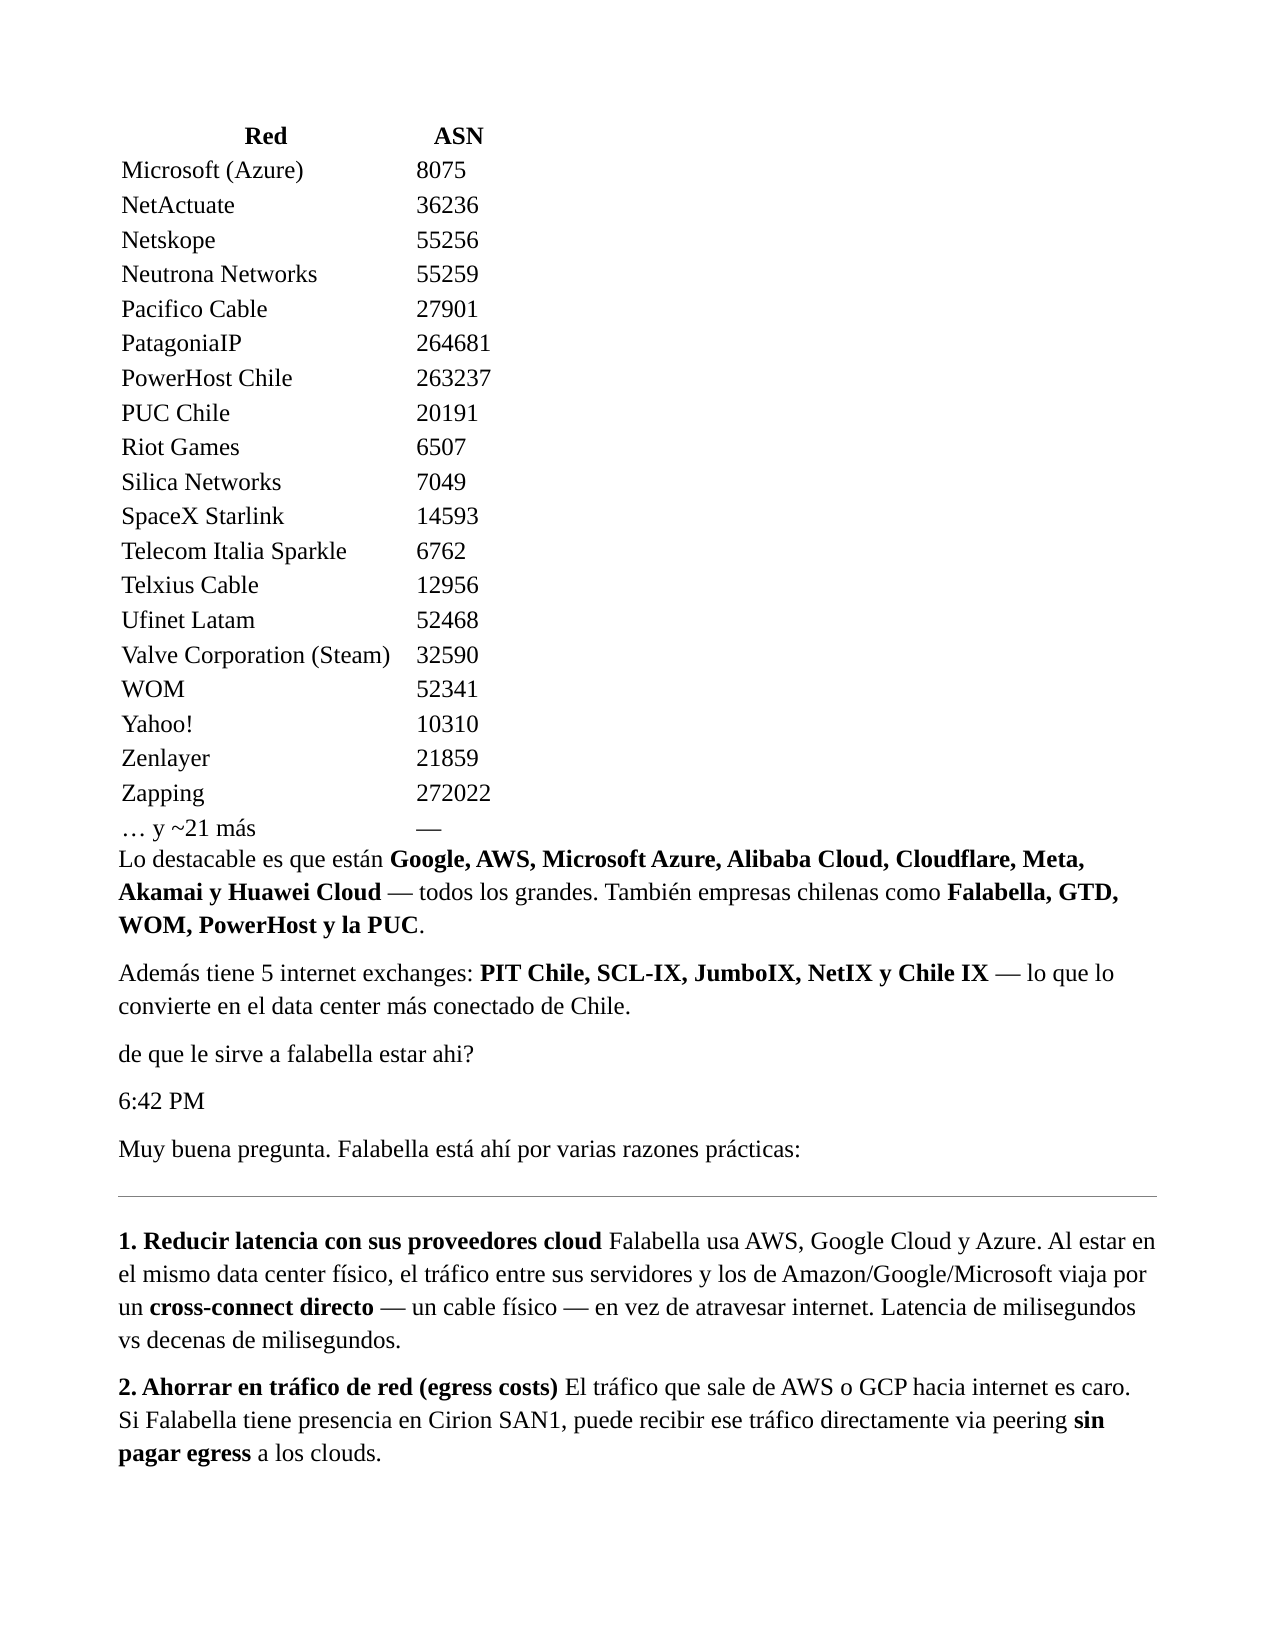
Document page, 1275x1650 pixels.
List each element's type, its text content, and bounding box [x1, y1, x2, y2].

table_cell 6507 [413, 429, 504, 464]
table_cell 20191 [413, 395, 504, 429]
table_cell PatagoniaIP [118, 326, 413, 360]
table_cell 27901 [413, 291, 504, 326]
table_cell 264681 [413, 326, 504, 360]
table_cell — [413, 810, 504, 844]
table_cell Riot Games [118, 429, 413, 464]
table_cell 6762 [413, 533, 504, 568]
table_header ASN [413, 118, 504, 153]
text 6:42 PM [118, 1086, 1157, 1115]
text Muy buena pregunta. Falabella está ahí por varias razones prácticas: [118, 1134, 1157, 1163]
table_cell Yahoo! [118, 706, 413, 741]
table_cell 12956 [413, 568, 504, 602]
table_cell 55259 [413, 256, 504, 291]
table_cell … y ~21 más [118, 810, 413, 844]
table_cell 272022 [413, 775, 504, 810]
table_cell Zenlayer [118, 741, 413, 775]
table_cell 32590 [413, 637, 504, 671]
table_cell 263237 [413, 360, 504, 395]
table_header Red [118, 118, 413, 153]
table_cell Zapping [118, 775, 413, 810]
table_cell Telxius Cable [118, 568, 413, 602]
text Además tiene 5 internet exchanges: PIT Chile, SCL-IX, JumboIX, NetIX y Chile IX — lo que lo convierte en el data center más conectado de Chile. [118, 958, 1157, 1020]
table_cell 8075 [413, 153, 504, 187]
table_cell 55256 [413, 222, 504, 256]
table_cell PUC Chile [118, 395, 413, 429]
table_cell WOM [118, 671, 413, 706]
table_cell PowerHost Chile [118, 360, 413, 395]
table_cell Valve Corporation (Steam) [118, 637, 413, 671]
table_cell SpaceX Starlink [118, 499, 413, 533]
table_cell NetActuate [118, 187, 413, 222]
table_cell Pacifico Cable [118, 291, 413, 326]
text Lo destacable es que están Google, AWS, Microsoft Azure, Alibaba Cloud, Cloudflare, Meta, Akamai y Huawei Cloud — todos los grandes. También empresas chilenas como Falabella, GTD, WOM, PowerHost y la PUC. [118, 844, 1157, 939]
table_cell Telecom Italia Sparkle [118, 533, 413, 568]
table_cell Ufinet Latam [118, 602, 413, 637]
table_cell 36236 [413, 187, 504, 222]
table_cell 52341 [413, 671, 504, 706]
text 2. Ahorrar en tráfico de red (egress costs) El tráfico que sale de AWS o GCP hacia internet es caro. Si Falabella tiene presencia en Cirion SAN1, puede recibir ese tráfico directamente via peering sin pagar egress a los clouds. [118, 1372, 1157, 1467]
text de que le sirve a falabella estar ahi? [118, 1039, 1157, 1067]
table_cell Microsoft (Azure) [118, 153, 413, 187]
table_cell Neutrona Networks [118, 256, 413, 291]
table_cell 10310 [413, 706, 504, 741]
table_cell 52468 [413, 602, 504, 637]
table_cell Netskope [118, 222, 413, 256]
table_cell 7049 [413, 464, 504, 498]
table_cell 21859 [413, 741, 504, 775]
table_cell 14593 [413, 499, 504, 533]
table_cell Silica Networks [118, 464, 413, 498]
text 1. Reducir latencia con sus proveedores cloud Falabella usa AWS, Google Cloud y Azure. Al estar en el mismo data center físico, el tráfico entre sus servidores y los de Amazon/Google/Microsoft viaja por un cross-connect directo — un cable físico — en vez de atravesar internet. Latencia de milisegundos vs decenas de milisegundos. [118, 1226, 1157, 1353]
